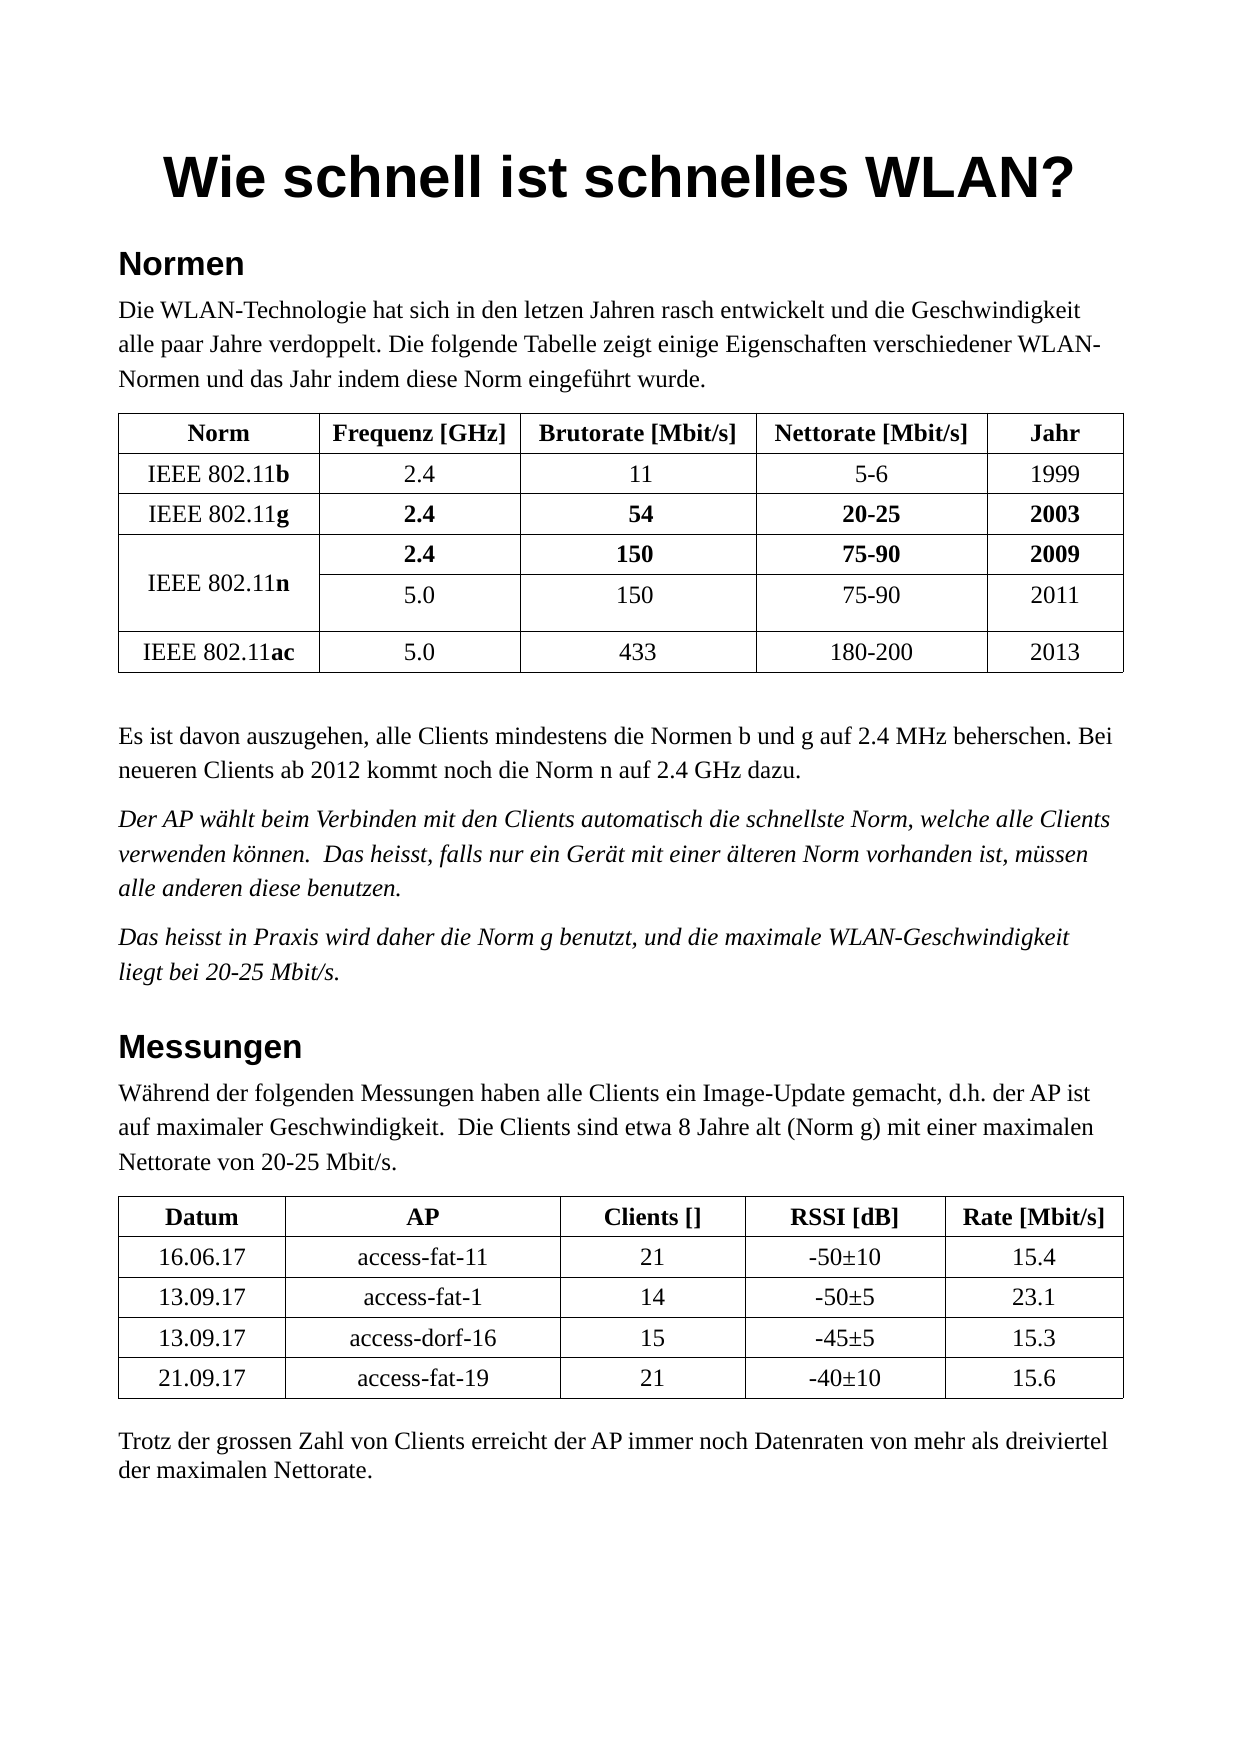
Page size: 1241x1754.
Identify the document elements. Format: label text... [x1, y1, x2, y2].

table_cell 150 [521, 535, 756, 574]
text Das heisst in Praxis wird daher die Norm g benutzt, und die maximale WLAN-Geschwindigkeit liegt bei 20-25 Mbit/s. [118, 922, 1122, 986]
subtitle Normen [118, 243, 1122, 282]
table_cell 1999 [988, 454, 1123, 493]
table_cell access-fat-11 [286, 1237, 560, 1277]
title Wie schnell ist schnelles WLAN? [118, 143, 1122, 210]
table_header AP [286, 1197, 560, 1236]
table_header Datum [119, 1197, 285, 1236]
subtitle Messungen [118, 1027, 1122, 1066]
table_cell 21.09.17 [119, 1358, 285, 1398]
table_cell 5.0 [320, 632, 520, 672]
table_cell 2011 [988, 575, 1123, 631]
table_cell 15.3 [946, 1318, 1123, 1357]
table_cell 5-6 [757, 454, 987, 493]
table_cell 5.0 [320, 575, 520, 631]
table_cell 180-200 [757, 632, 987, 672]
table_cell 21 [561, 1358, 745, 1398]
table_cell 150 [521, 575, 756, 631]
table_cell 21 [561, 1237, 745, 1277]
table_cell 14 [561, 1278, 745, 1317]
table_cell 15.4 [946, 1237, 1123, 1277]
table_header Clients [] [561, 1197, 745, 1236]
table_cell 433 [521, 632, 756, 672]
table_cell IEEE 802.11n [119, 535, 319, 631]
table_cell 11 [521, 454, 756, 493]
table_cell 54 [521, 494, 756, 534]
table_cell 15 [561, 1318, 745, 1357]
table_cell -50±10 [746, 1237, 945, 1277]
table_header Nettorate [Mbit/s] [757, 414, 987, 453]
table_header Norm [119, 414, 319, 453]
table_cell 13.09.17 [119, 1318, 285, 1357]
table_header Rate [Mbit/s] [946, 1197, 1123, 1236]
table_cell -45±5 [746, 1318, 945, 1357]
text Trotz der grossen Zahl von Clients erreicht der AP immer noch Datenraten von mehr als dreiviertel der maximalen Nettorate. [118, 1426, 1122, 1484]
table_header Brutorate [Mbit/s] [521, 414, 756, 453]
table_header RSSI [dB] [746, 1197, 945, 1236]
table_cell 15.6 [946, 1358, 1123, 1398]
table_cell 23.1 [946, 1278, 1123, 1317]
table_cell 2.4 [320, 535, 520, 574]
table_cell 2.4 [320, 494, 520, 534]
table_cell 75-90 [757, 535, 987, 574]
table_cell IEEE 802.11g [119, 494, 319, 534]
table_cell access-dorf-16 [286, 1318, 560, 1357]
text Während der folgenden Messungen haben alle Clients ein Image-Update gemacht, d.h. der AP ist auf maximaler Geschwindigkeit. Die Clients sind etwa 8 Jahre alt (Norm g) mit einer maximalen Nettorate von 20-25 Mbit/s. [118, 1078, 1122, 1176]
table_cell -40±10 [746, 1358, 945, 1398]
table_cell 2003 [988, 494, 1123, 534]
table_cell 16.06.17 [119, 1237, 285, 1277]
table_header Frequenz [GHz] [320, 414, 520, 453]
table_cell 2009 [988, 535, 1123, 574]
table_cell 13.09.17 [119, 1278, 285, 1317]
table_cell IEEE 802.11b [119, 454, 319, 493]
table_cell IEEE 802.11ac [119, 632, 319, 672]
text Die WLAN-Technologie hat sich in den letzen Jahren rasch entwickelt und die Geschwindigkeit alle paar Jahre verdoppelt. Die folgende Tabelle zeigt einige Eigenschaften verschiedener WLAN-Normen und das Jahr indem diese Norm eingeführt wurde. [118, 295, 1122, 392]
text Es ist davon auszugehen, alle Clients mindestens die Normen b und g auf 2.4 MHz beherschen. Bei neueren Clients ab 2012 kommt noch die Norm n auf 2.4 GHz dazu. [118, 721, 1122, 784]
table_header Jahr [988, 414, 1123, 453]
table_cell -50±5 [746, 1278, 945, 1317]
table_cell access-fat-1 [286, 1278, 560, 1317]
table_cell 2013 [988, 632, 1123, 672]
table_cell access-fat-19 [286, 1358, 560, 1398]
table_cell 2.4 [320, 454, 520, 493]
table_cell 20-25 [757, 494, 987, 534]
text Der AP wählt beim Verbinden mit den Clients automatisch die schnellste Norm, welche alle Clients verwenden können. Das heisst, falls nur ein Gerät mit einer älteren Norm vorhanden ist, müssen alle anderen diese benutzen. [118, 804, 1122, 902]
table_cell 75-90 [757, 575, 987, 631]
